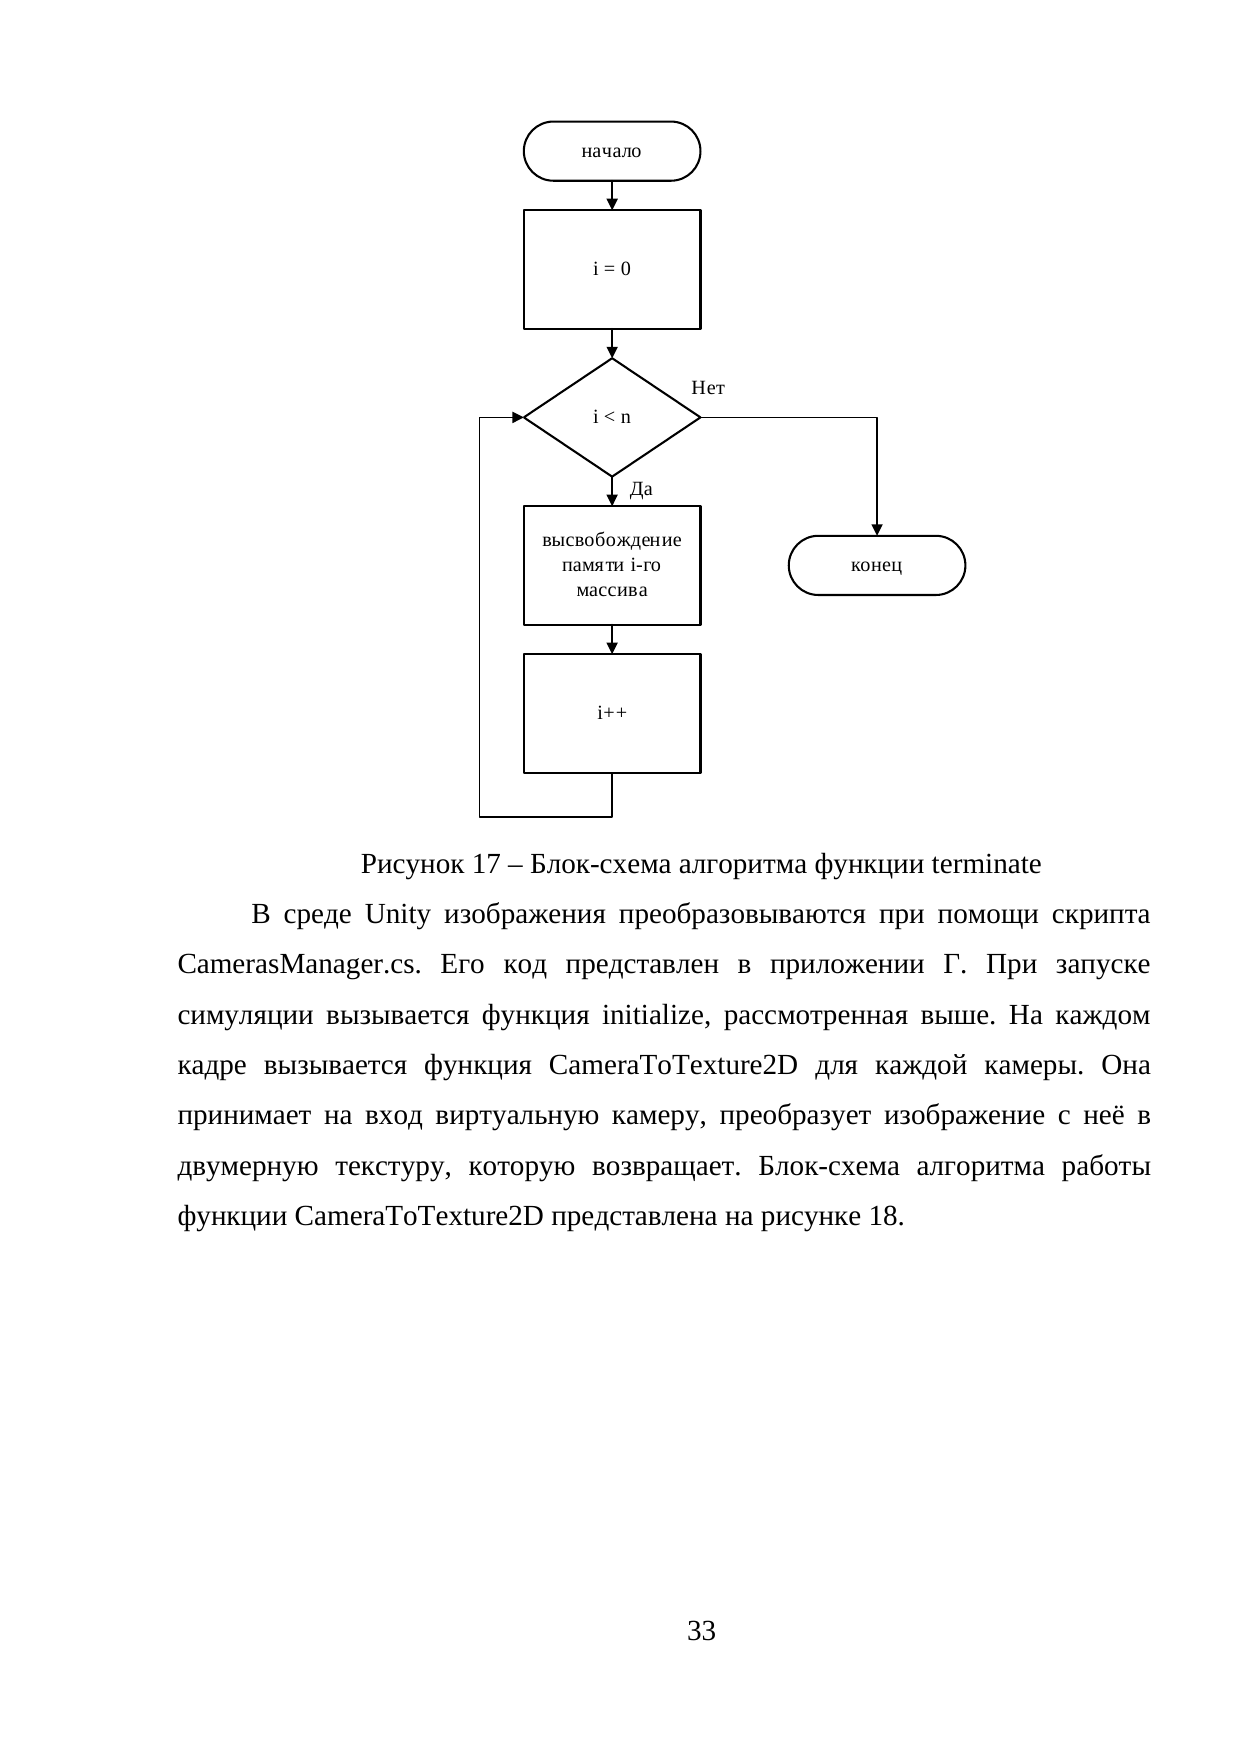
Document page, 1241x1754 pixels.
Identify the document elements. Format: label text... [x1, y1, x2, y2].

text Рисунок 17 – Блок-схема алгоритма функции terminate [177, 846, 1152, 879]
text В среде Unity изображения преобразовываются при помощи скрипта CamerasManager.cs. Его код представлен в приложении Г. При запуске симуляции вызывается функция initialize, рассмотренная выше. На каждом кадре вызывается функция CameraToTexture2D для каждой камеры. Она принимает на вход виртуальную камеру, преобразует изображение с неё в двумерную текстуру, которую возвращает. Блок-схема алгоритма работы функции CameraToTexture2D представлена на рисунке 18. [177, 896, 1152, 1232]
